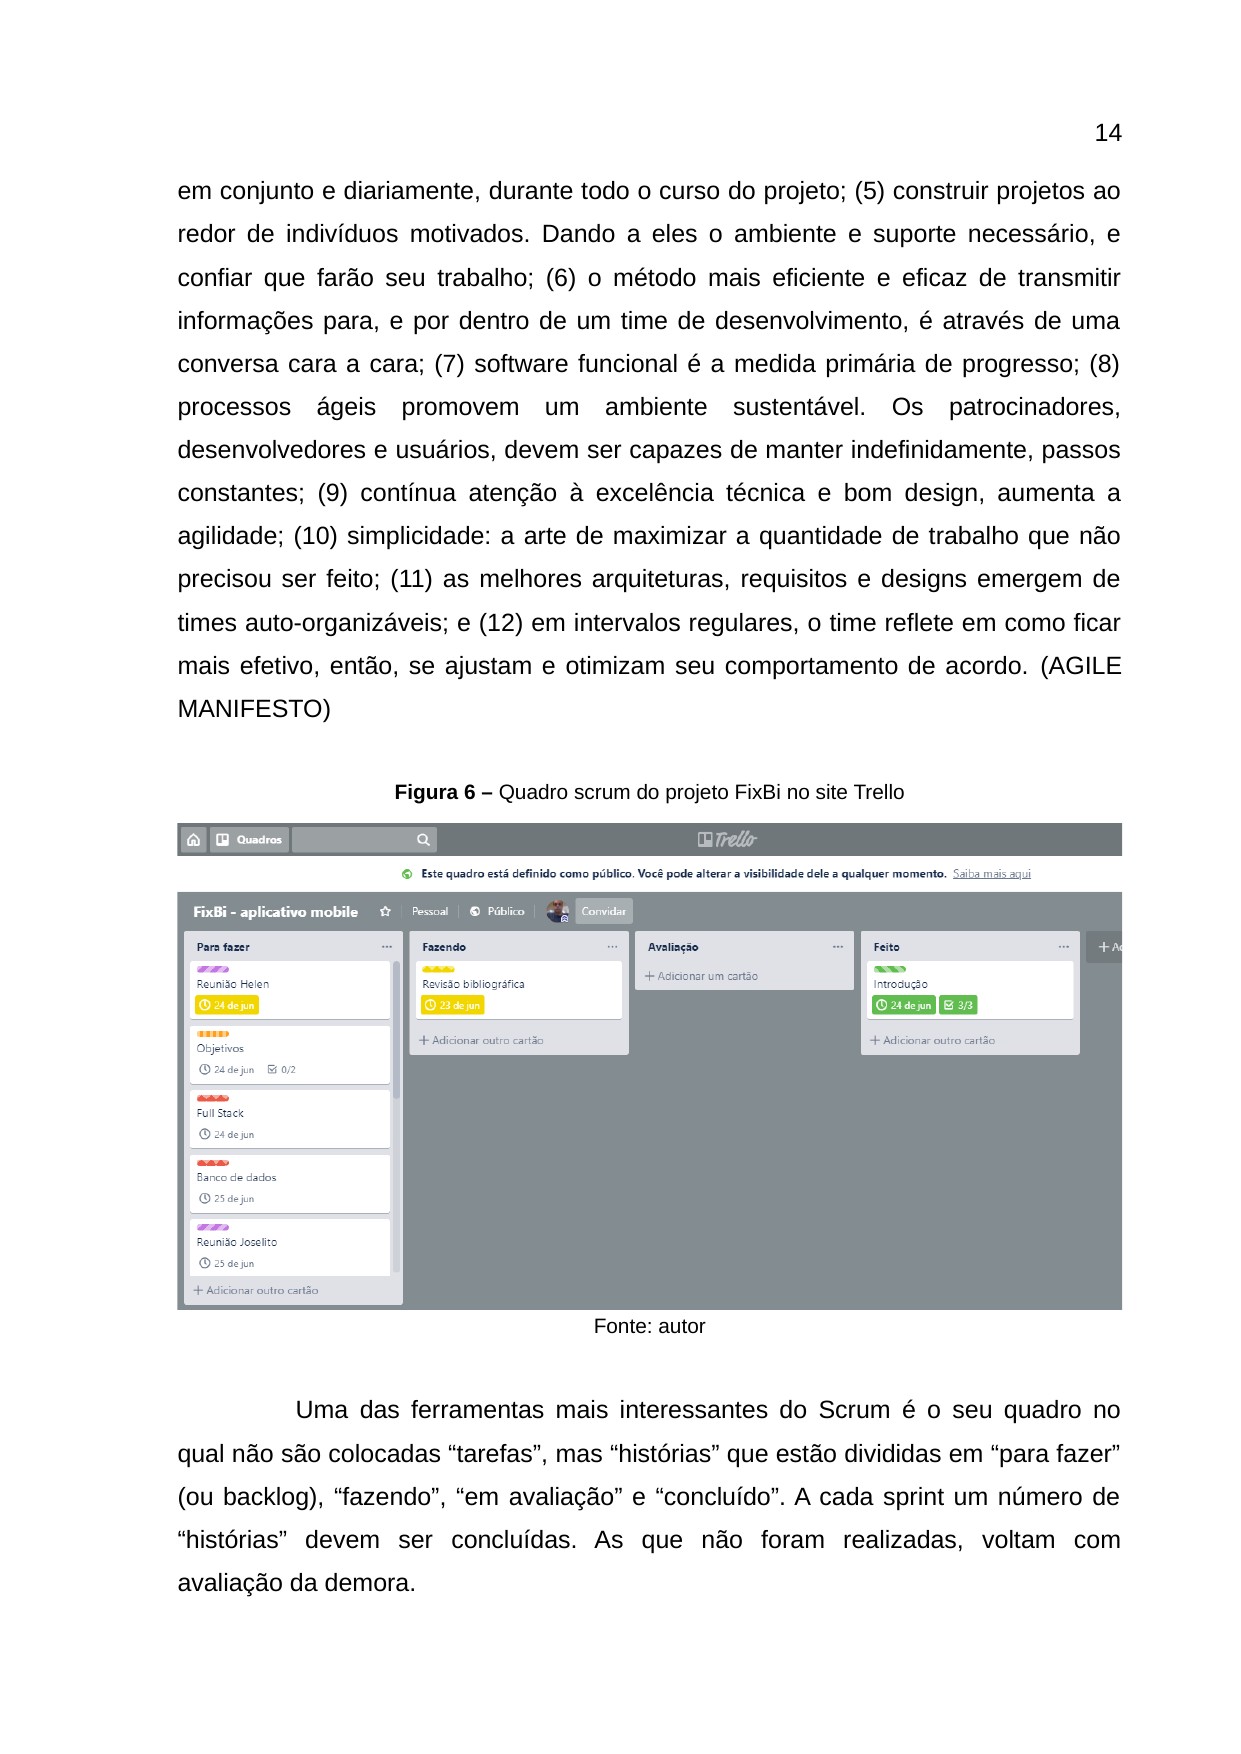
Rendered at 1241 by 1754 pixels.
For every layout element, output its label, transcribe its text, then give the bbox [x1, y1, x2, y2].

text em conjunto e diariamente, durante todo o curso do projeto; (5) construir projetos ao redor de indivíduos motivados. Dando a eles o ambiente e suporte necessário, e confiar que farão seu trabalho; (6) o método mais eficiente e eficaz de transmitir informações para, e por dentro de um time de desenvolvimento, é através de uma conversa cara a cara; (7) software funcional é a medida primária de progresso; (8) processos ágeis promovem um ambiente sustentável. Os patrocinadores, desenvolvedores e usuários, devem ser capazes de manter indefinidamente, passos constantes; (9) contínua atenção à excelência técnica e bom design, aumenta a agilidade; (10) simplicidade: a arte de maximizar a quantidade de trabalho que não precisou ser feito; (11) as melhores arquiteturas, requisitos e designs emergem de times auto-organizáveis; e (12) em intervalos regulares, o time reflete em como ficar mais efetivo, então, se ajustam e otimizam seu comportamento de acordo. (AGILE MANIFESTO) [177, 176, 1122, 723]
text Figura 6 – Quadro scrum do projeto FixBi no site Trello [177, 780, 1122, 804]
text Uma das ferramentas mais interessantes do Scrum é o seu quadro no qual não são colocadas “tarefas”, mas “histórias” que estão divididas em “para fazer” (ou backlog), “fazendo”, “em avaliação” e “concluído”. A cada sprint um número de “histórias” devem ser concluídas. As que não foram realizadas, voltam com avaliação da demora. [177, 1396, 1122, 1597]
picture [177, 823, 1123, 1310]
text Fonte: autor [177, 1310, 1122, 1338]
